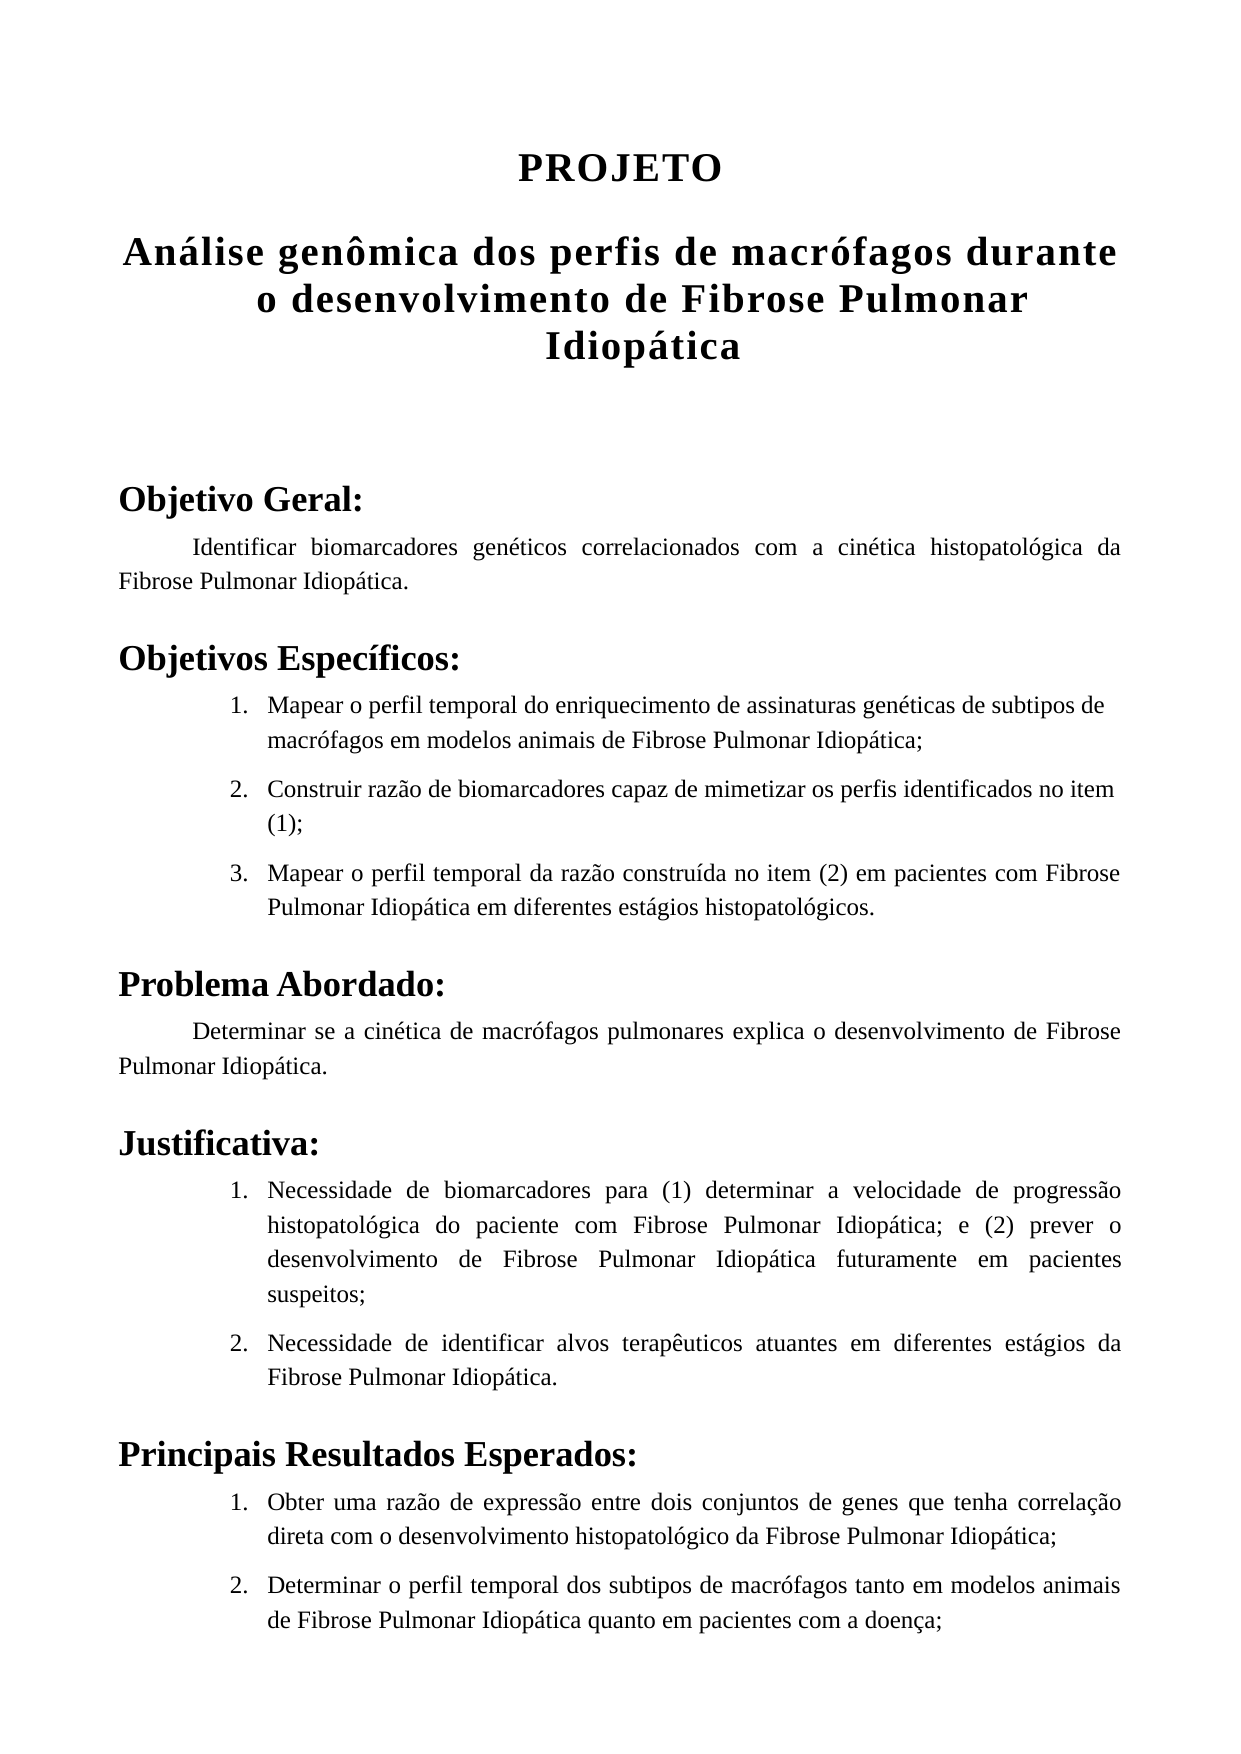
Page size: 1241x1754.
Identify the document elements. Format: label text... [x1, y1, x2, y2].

subtitle Análise genômica dos perfis de macrófagos durante o desenvolvimento de Fibrose Pulmonar Idiopática [118, 228, 1122, 368]
subtitle Principais Resultados Esperados: [118, 1432, 1122, 1474]
subtitle Justificativa: [118, 1121, 1122, 1163]
subtitle PROJETO [118, 143, 1122, 190]
text Determinar se a cinética de macrófagos pulmonares explica o desenvolvimento de Fibrose Pulmonar Idiopática. [118, 1016, 1122, 1080]
list Mapear o perfil temporal do enriquecimento de assinaturas genéticas de subtipos de macrófagos em modelos animais de Fibrose Pulmonar Idiopática; [229, 691, 1122, 754]
list Mapear o perfil temporal da razão construída no item (2) em pacientes com Fibrose Pulmonar Idiopática em diferentes estágios histopatológicos. [229, 858, 1122, 921]
list Necessidade de biomarcadores para (1) determinar a velocidade de progressão histopatológica do paciente com Fibrose Pulmonar Idiopática; e (2) prever o desenvolvimento de Fibrose Pulmonar Idiopática futuramente em pacientes suspeitos; [229, 1175, 1122, 1307]
subtitle Problema Abordado: [118, 962, 1122, 1004]
subtitle Objetivo Geral: [118, 477, 1122, 519]
list Necessidade de identificar alvos terapêuticos atuantes em diferentes estágios da Fibrose Pulmonar Idiopática. [229, 1328, 1122, 1391]
text Identificar biomarcadores genéticos correlacionados com a cinética histopatológica da Fibrose Pulmonar Idiopática. [118, 532, 1122, 595]
list Obter uma razão de expressão entre dois conjuntos de genes que tenha correlação direta com o desenvolvimento histopatológico da Fibrose Pulmonar Idiopática; [229, 1487, 1122, 1550]
list Determinar o perfil temporal dos subtipos de macrófagos tanto em modelos animais de Fibrose Pulmonar Idiopática quanto em pacientes com a doença; [229, 1570, 1122, 1633]
subtitle Objetivos Específicos: [118, 636, 1122, 678]
list Construir razão de biomarcadores capaz de mimetizar os perfis identificados no item (1); [229, 774, 1122, 837]
